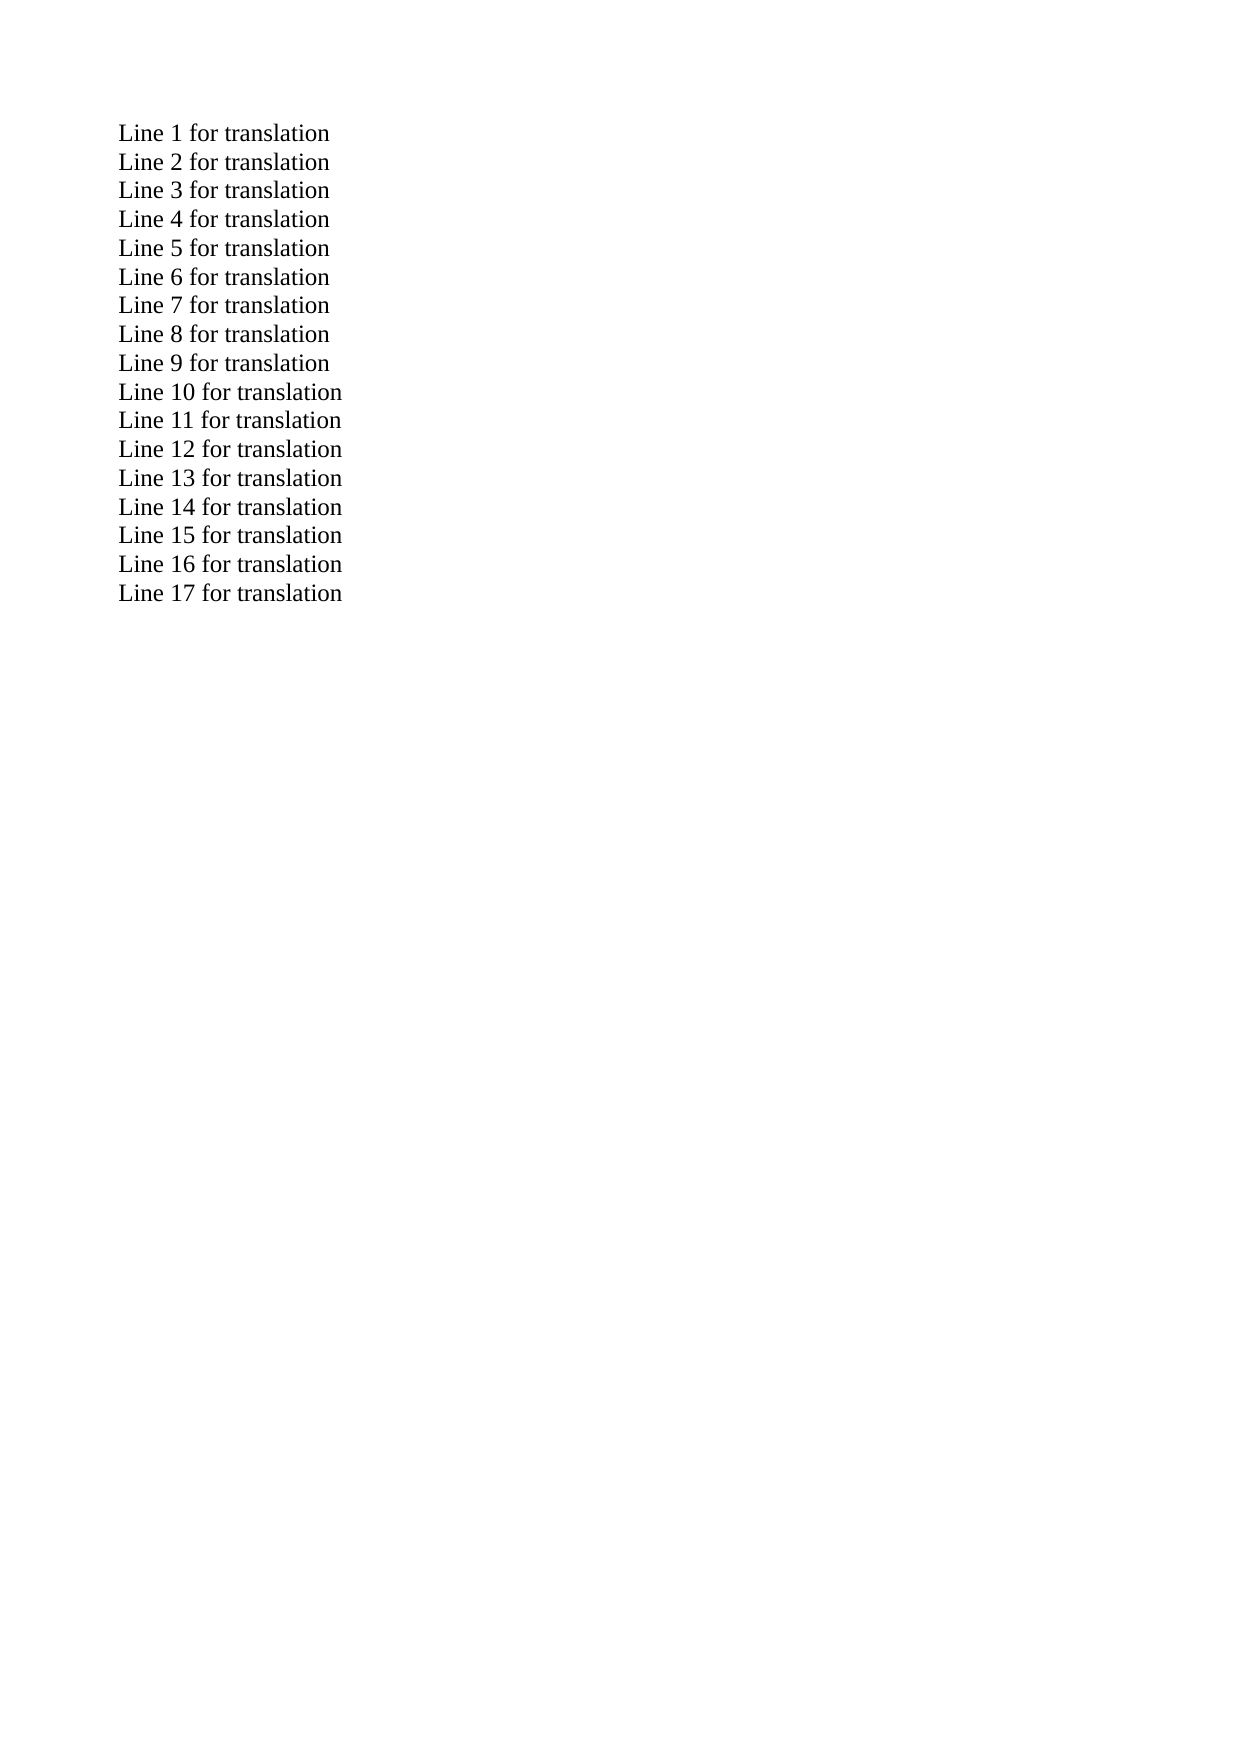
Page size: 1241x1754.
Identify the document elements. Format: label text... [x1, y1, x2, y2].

text Line 2 for translation [118, 147, 1122, 176]
text Line 11 for translation [118, 406, 1122, 434]
text Line 16 for translation [118, 549, 1122, 578]
text Line 14 for translation [118, 492, 1122, 521]
text Line 5 for translation [118, 233, 1122, 262]
text Line 13 for translation [118, 463, 1122, 492]
text Line 3 for translation [118, 176, 1122, 204]
text Line 4 for translation [118, 204, 1122, 233]
text Line 9 for translation [118, 348, 1122, 377]
text Line 6 for translation [118, 262, 1122, 291]
text Line 12 for translation [118, 434, 1122, 463]
text Line 15 for translation [118, 521, 1122, 549]
text Line 7 for translation [118, 291, 1122, 319]
text Line 17 for translation [118, 578, 1122, 607]
text Line 10 for translation [118, 377, 1122, 406]
text Line 8 for translation [118, 319, 1122, 348]
text Line 1 for translation [118, 118, 1122, 147]
